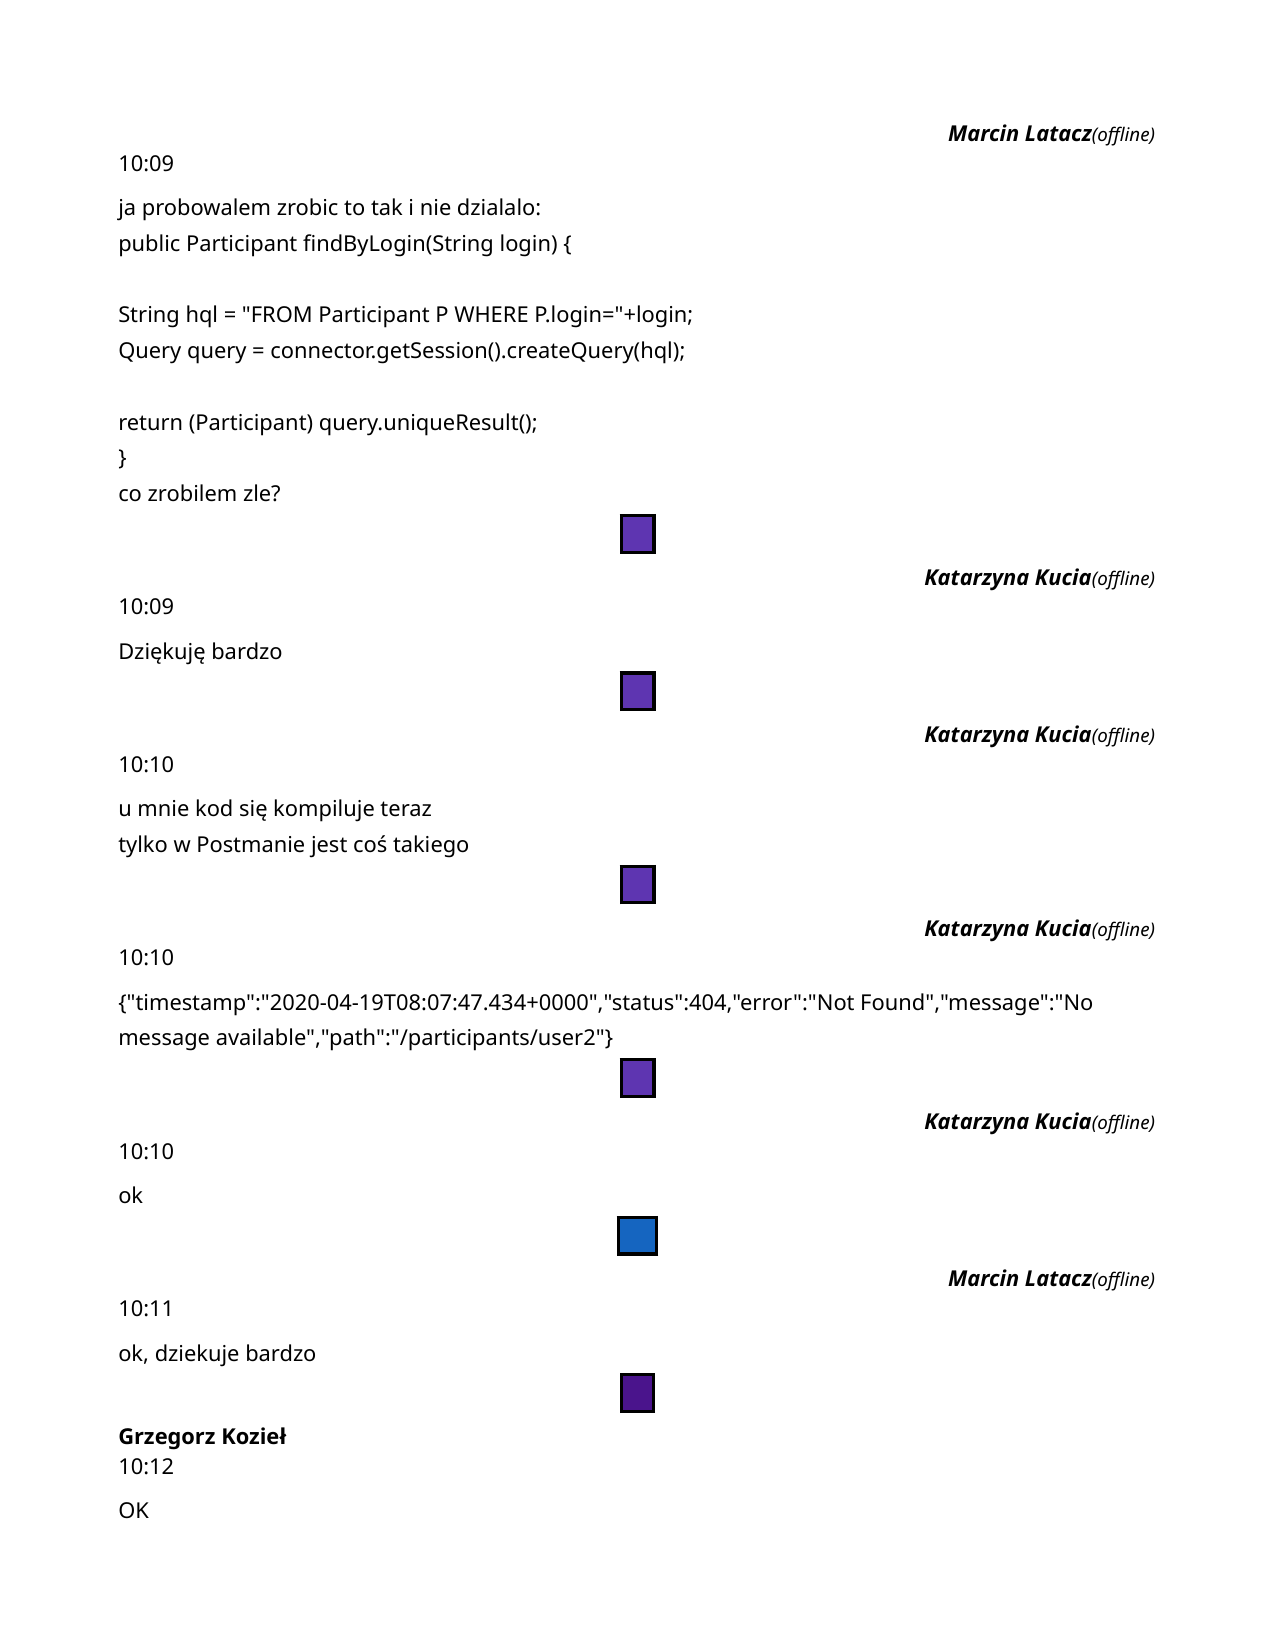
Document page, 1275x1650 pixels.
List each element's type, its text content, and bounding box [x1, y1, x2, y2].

text u mnie kod się kompiluje teraz [118, 793, 1157, 823]
text 10:11 [118, 1293, 1157, 1323]
text 10:10 [118, 942, 1157, 972]
text [658, 1216, 1157, 1256]
text Marcin Latacz(offline) [118, 1263, 1157, 1293]
text ja probowalem zrobic to tak i nie dzialalo: public Participant findByLogin(String login) { String hql = "FROM Participant P WHERE P.login="+login; Query query = connector.getSession().createQuery(hql); return (Participant) query.uniqueResult(); } [118, 192, 1157, 472]
text 10:10 [118, 1136, 1157, 1165]
text Ka [623, 517, 652, 551]
text Dziękuję bardzo [118, 636, 1157, 666]
text Grzegorz Kozieł [118, 1421, 1157, 1451]
text 10:09 [118, 591, 1157, 621]
text Ma [620, 1219, 655, 1252]
text ok, dziekuje bardzo [118, 1338, 1157, 1367]
text OK [118, 1495, 1157, 1525]
text Ka [623, 1061, 652, 1095]
text Ka [623, 868, 652, 901]
text {"timestamp":"2020-04-19T08:07:47.434+0000","status":404,"error":"Not Found","message":"No message available","path":"/participants/user2"} [118, 987, 1157, 1052]
text Katarzyna Kucia(offline) [118, 912, 1157, 942]
text [656, 514, 1157, 554]
text [655, 1373, 1157, 1413]
text [118, 671, 620, 711]
text [118, 865, 620, 904]
text Katarzyna Kucia(offline) [118, 562, 1157, 591]
text [656, 1058, 1157, 1098]
text [656, 671, 1157, 711]
text [118, 514, 620, 554]
text [656, 865, 1157, 904]
text co zrobilem zle? [118, 478, 1157, 508]
text Marcin Latacz(offline) [118, 118, 1157, 148]
text [118, 1058, 620, 1098]
text Katarzyna Kucia(offline) [118, 1106, 1157, 1136]
text Katarzyna Kucia(offline) [118, 719, 1157, 749]
text 10:12 [118, 1451, 1157, 1481]
text ok [118, 1180, 1157, 1210]
text [118, 1373, 620, 1413]
text [118, 1216, 617, 1256]
text 10:10 [118, 749, 1157, 779]
text tylko w Postmanie jest coś takiego [118, 829, 1157, 859]
text Gr [623, 1376, 652, 1410]
text 10:09 [118, 148, 1157, 178]
text Ka [623, 675, 652, 708]
